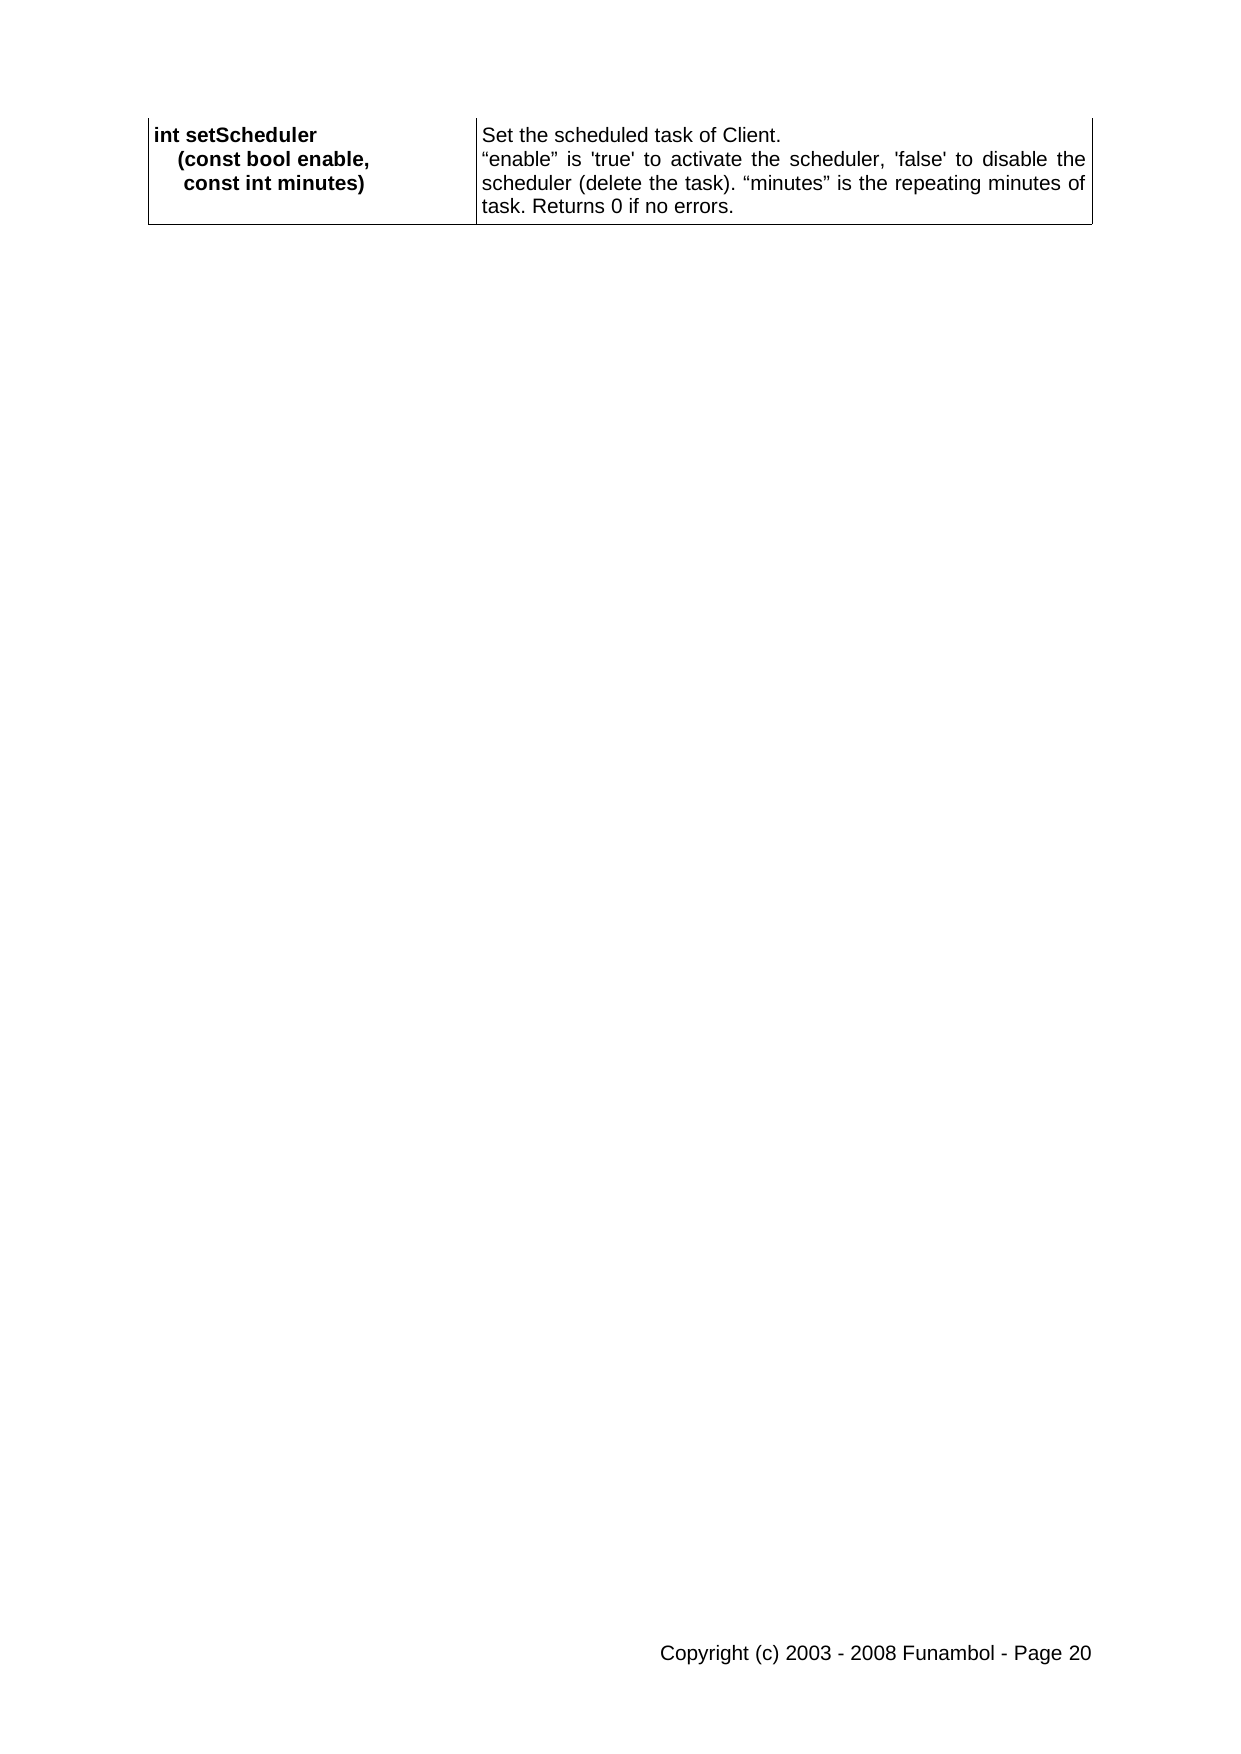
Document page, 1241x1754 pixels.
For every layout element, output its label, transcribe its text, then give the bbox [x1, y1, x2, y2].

table_cell Set the scheduled task of Client. “enable” is 'true' to activate the scheduler, 'false' to disable the scheduler (delete the task). “minutes” is the repeating minutes of task. Returns 0 if no errors. [477, 118, 1092, 224]
table_cell int setScheduler (const bool enable, const int minutes) [149, 118, 476, 224]
